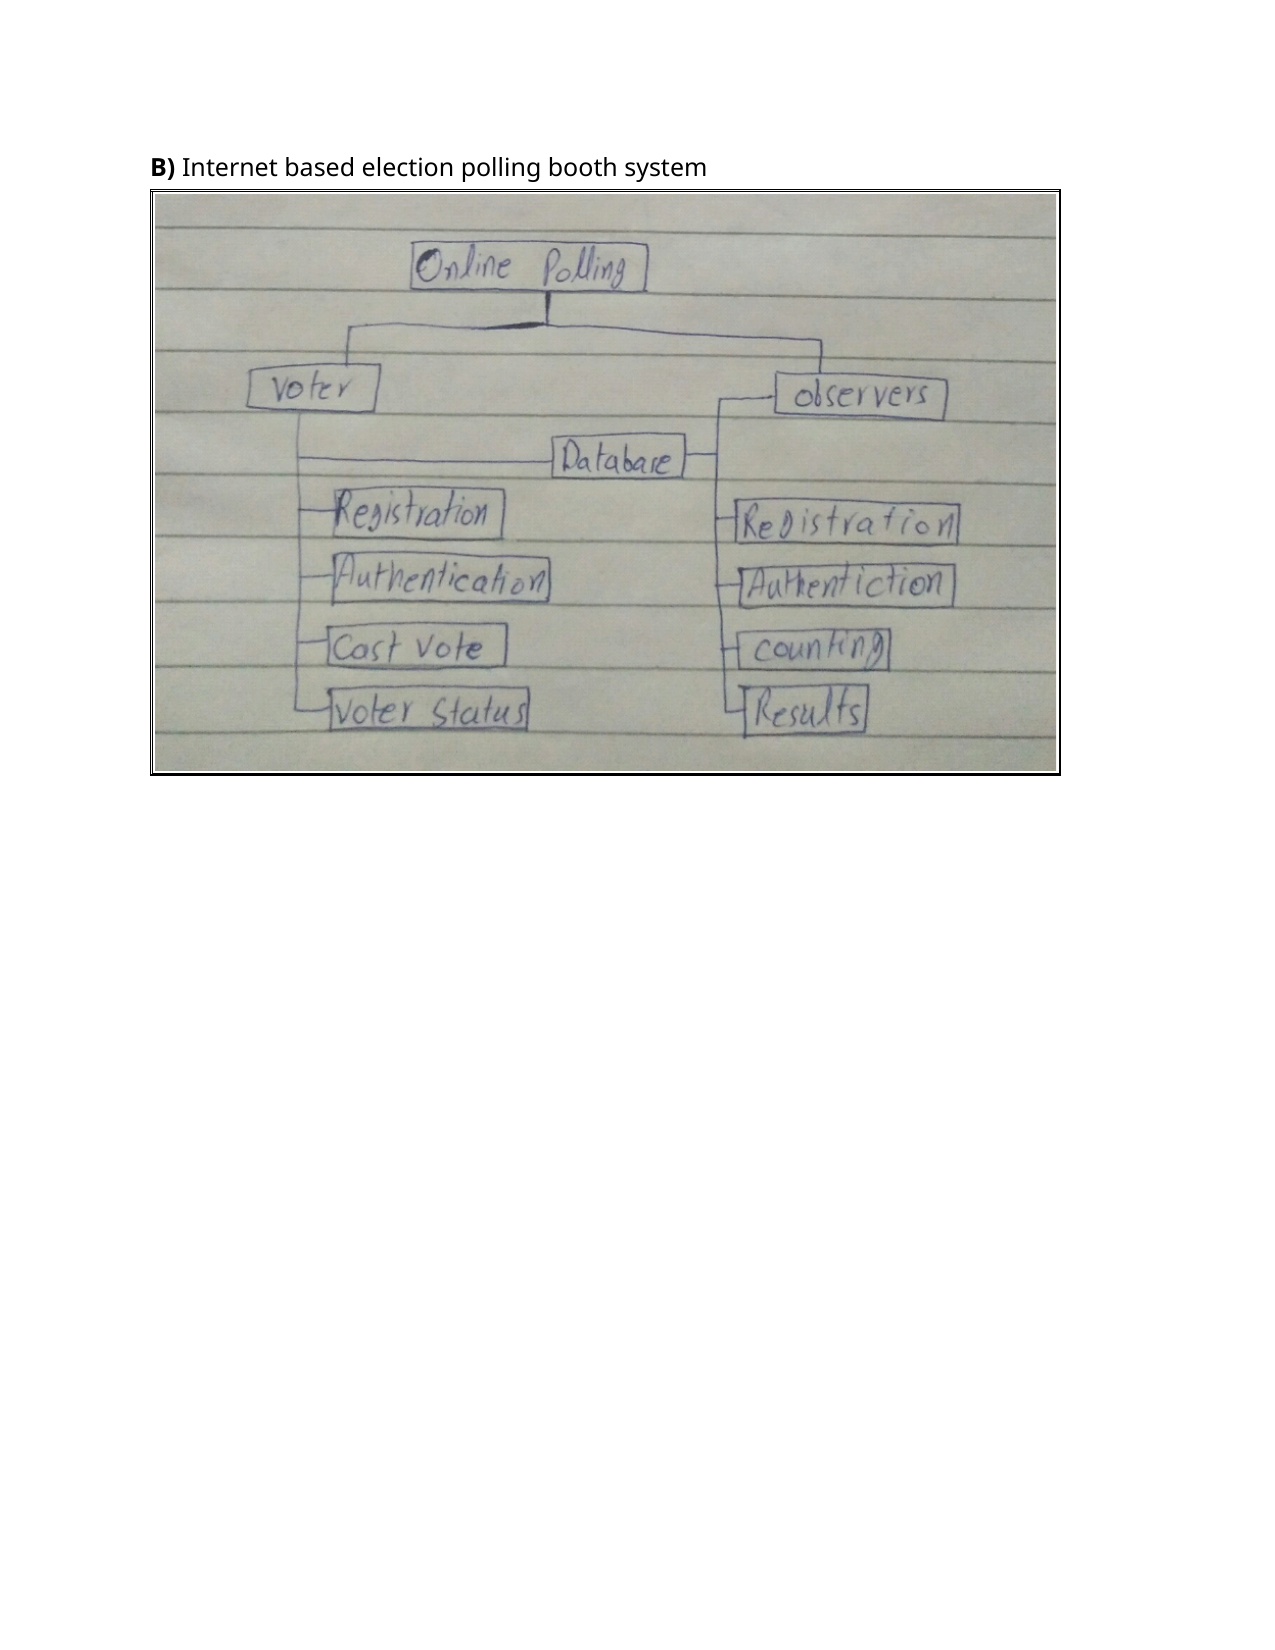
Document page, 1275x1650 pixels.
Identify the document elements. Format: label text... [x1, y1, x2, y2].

text B) Internet based election polling booth system [150, 150, 1125, 184]
